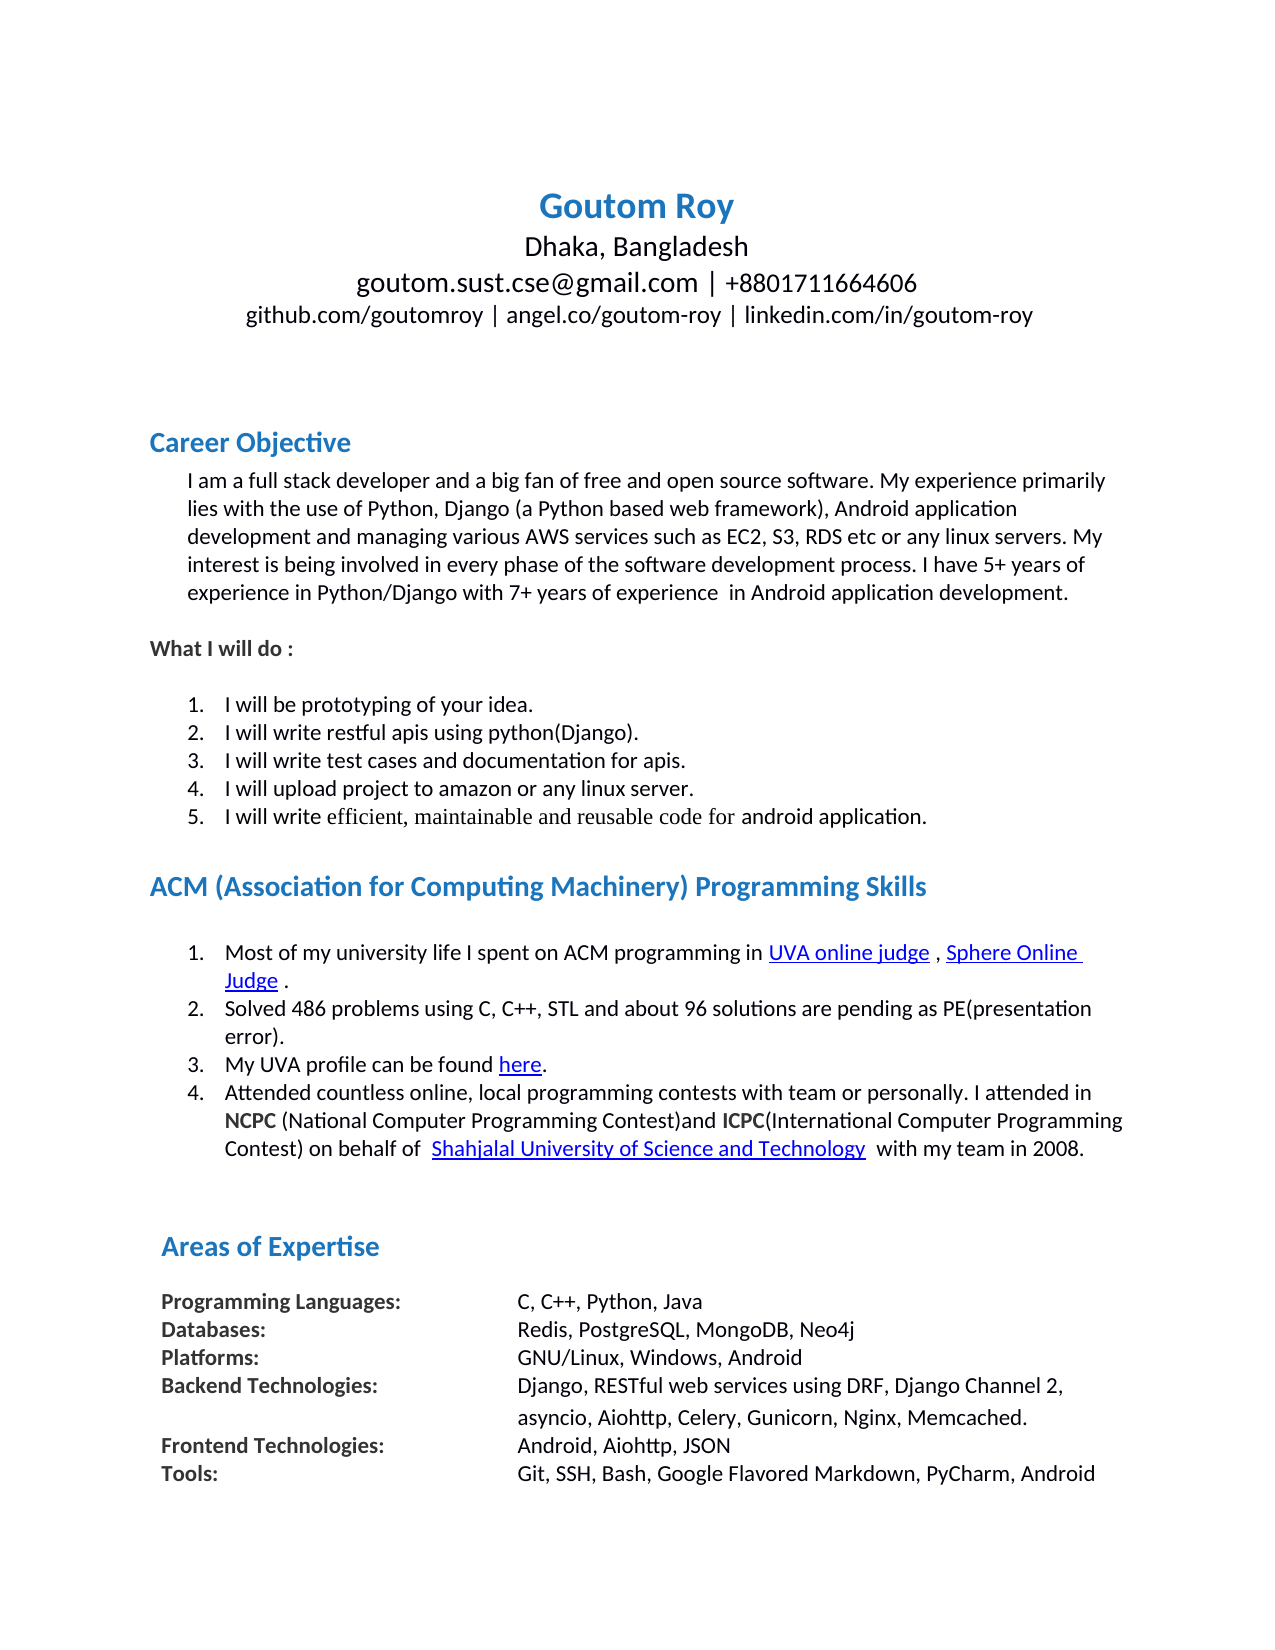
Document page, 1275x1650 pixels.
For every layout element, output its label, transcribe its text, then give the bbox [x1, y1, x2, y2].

table_cell Django, RESTful web services using DRF, Django Channel 2, asyncio, Aiohttp, Celery, Gunicorn, Nginx, Memcached. [506, 1371, 1125, 1431]
table_cell Programming Languages: [150, 1287, 506, 1315]
table_cell I am a full stack developer and a big fan of free and open source software. My experience primarily lies with the use of Python, Django (a Python based web framework), Android application development and managing various AWS services such as EC2, S3, RDS etc or any linux servers. My interest is being involved in every phase of the software development process. I have 5+ years of experience in Python/Django with 7+ years of experience in Android application development. What I will do : I will be prototyping of your idea. I will write restful apis using python(Django). I will write test cases and documentation for apis. I will upload project to amazon or any linux server. I will write efficient, maintainable and reusable code for android application. [138, 466, 1136, 830]
table_cell GNU/Linux, Windows, Android [506, 1343, 1125, 1371]
table_cell Databases: [150, 1315, 506, 1343]
table_cell C, C++, Python, Java [506, 1287, 1125, 1315]
table_cell Git, SSH, Bash, Google Flavored Markdown, PyCharm, Android [506, 1459, 1125, 1487]
table_header ACM (Association for Computing Machinery) Programming Skills [138, 863, 1136, 910]
table_header Career Objective [138, 418, 1136, 466]
table_cell Platforms: [150, 1343, 506, 1371]
table_cell Frontend Technologies: [150, 1431, 506, 1459]
table_cell Redis, PostgreSQL, MongoDB, Neo4j [506, 1315, 1125, 1343]
table_cell Tools: [150, 1459, 506, 1487]
table_header Areas of Expertise [150, 1222, 1125, 1287]
table_cell Backend Technologies: [150, 1371, 506, 1431]
table_cell Android, Aiohttp, JSON [506, 1431, 1125, 1459]
table_header Goutom Roy Dhaka, Bangladesh goutom.sust.cse@gmail.com | +8801711664606 github.com/goutomroy | angel.co/goutom-roy | linkedin.com/in/goutom-roy [138, 182, 1135, 386]
table_cell Most of my university life I spent on ACM programming in UVA online judge , Sphere Online Judge . Solved 486 problems using C, C++, STL and about 96 solutions are pending as PE(presentation error). My UVA profile can be found here. Attended countless online, local programming contests with team or personally. I attended in NCPC (National Computer Programming Contest)and ICPC(International Computer Programming Contest) on behalf of Shahjalal University of Science and Technology with my team in 2008. [138, 910, 1136, 1190]
